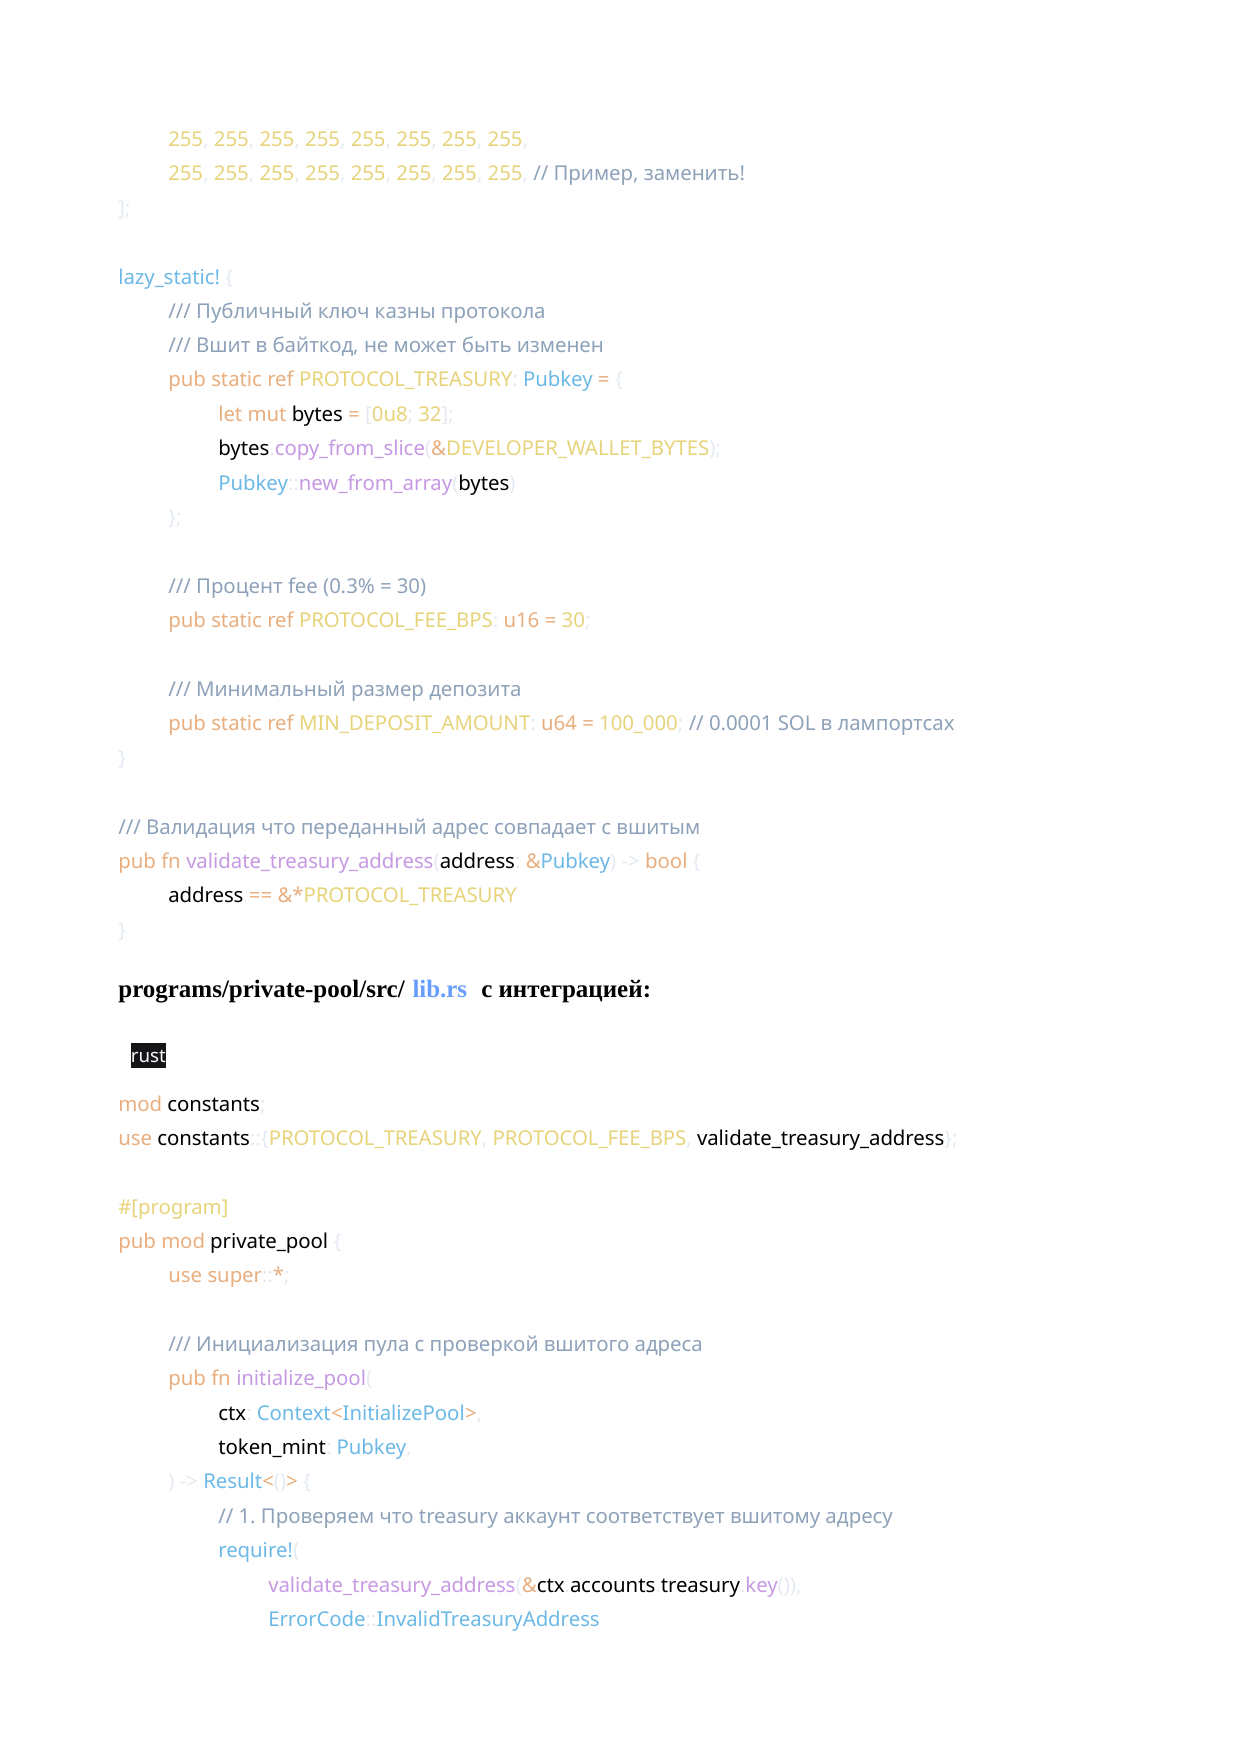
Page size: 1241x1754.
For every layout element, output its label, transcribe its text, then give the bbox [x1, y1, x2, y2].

text let mut bytes = [0u8; 32]; [118, 393, 1122, 427]
text pub static ref MIN_DEPOSIT_AMOUNT: u64 = 100_000; // 0.0001 SOL в лампортсах [118, 702, 1122, 737]
text 255, 255, 255, 255, 255, 255, 255, 255, // Пример, заменить! [118, 152, 1122, 187]
text ) -> Result<()> { [118, 1461, 1122, 1495]
text token_mint: Pubkey, [118, 1426, 1122, 1461]
text validate_treasury_address(&ctx.accounts.treasury.key()), [118, 1564, 1122, 1598]
text /// Процент fee (0.3% = 30) [118, 565, 1122, 599]
text require!( [118, 1529, 1122, 1564]
text /// Публичный ключ казны протокола [118, 290, 1122, 324]
text programs/private-pool/src/ [118, 968, 405, 1009]
text Pubkey::new_from_array(bytes) [118, 462, 1122, 496]
text } [118, 737, 1122, 771]
text pub fn validate_treasury_address(address: &Pubkey) -> bool { [118, 840, 1122, 874]
text 255, 255, 255, 255, 255, 255, 255, 255, [118, 118, 1122, 152]
text bytes.copy_from_slice(&DEVELOPER_WALLET_BYTES); [118, 427, 1122, 462]
text ]; [118, 187, 1122, 221]
text /// Валидация что переданный адрес совпадает с вшитым [118, 806, 1122, 840]
text rust [131, 1040, 1122, 1068]
text /// Инициализация пула с проверкой вшитого адреса [118, 1323, 1122, 1358]
text с интеграцией: [475, 968, 1122, 1009]
text #[program] [118, 1186, 1122, 1220]
text /// Минимальный размер депозита [118, 668, 1122, 702]
text use constants::{PROTOCOL_TREASURY, PROTOCOL_FEE_BPS, validate_treasury_address}; [118, 1117, 1122, 1151]
text /// Вшит в байткод, не может быть изменен [118, 324, 1122, 359]
text lazy_static! { [118, 256, 1122, 290]
text lib.rs [410, 971, 470, 1006]
text pub static ref PROTOCOL_TREASURY: Pubkey = { [118, 359, 1122, 393]
text pub fn initialize_pool( [118, 1358, 1122, 1392]
text pub static ref PROTOCOL_FEE_BPS: u16 = 30; [118, 599, 1122, 634]
text } [118, 909, 1122, 943]
text // 1. Проверяем что treasury аккаунт соответствует вшитому адресу [118, 1495, 1122, 1529]
text mod constants; [118, 1083, 1122, 1117]
text pub mod private_pool { [118, 1220, 1122, 1254]
text use super::*; [118, 1254, 1122, 1289]
text }; [118, 496, 1122, 531]
text address == &*PROTOCOL_TREASURY [118, 874, 1122, 909]
text ctx: Context<InitializePool>, [118, 1392, 1122, 1426]
text ErrorCode::InvalidTreasuryAddress [118, 1598, 1122, 1633]
